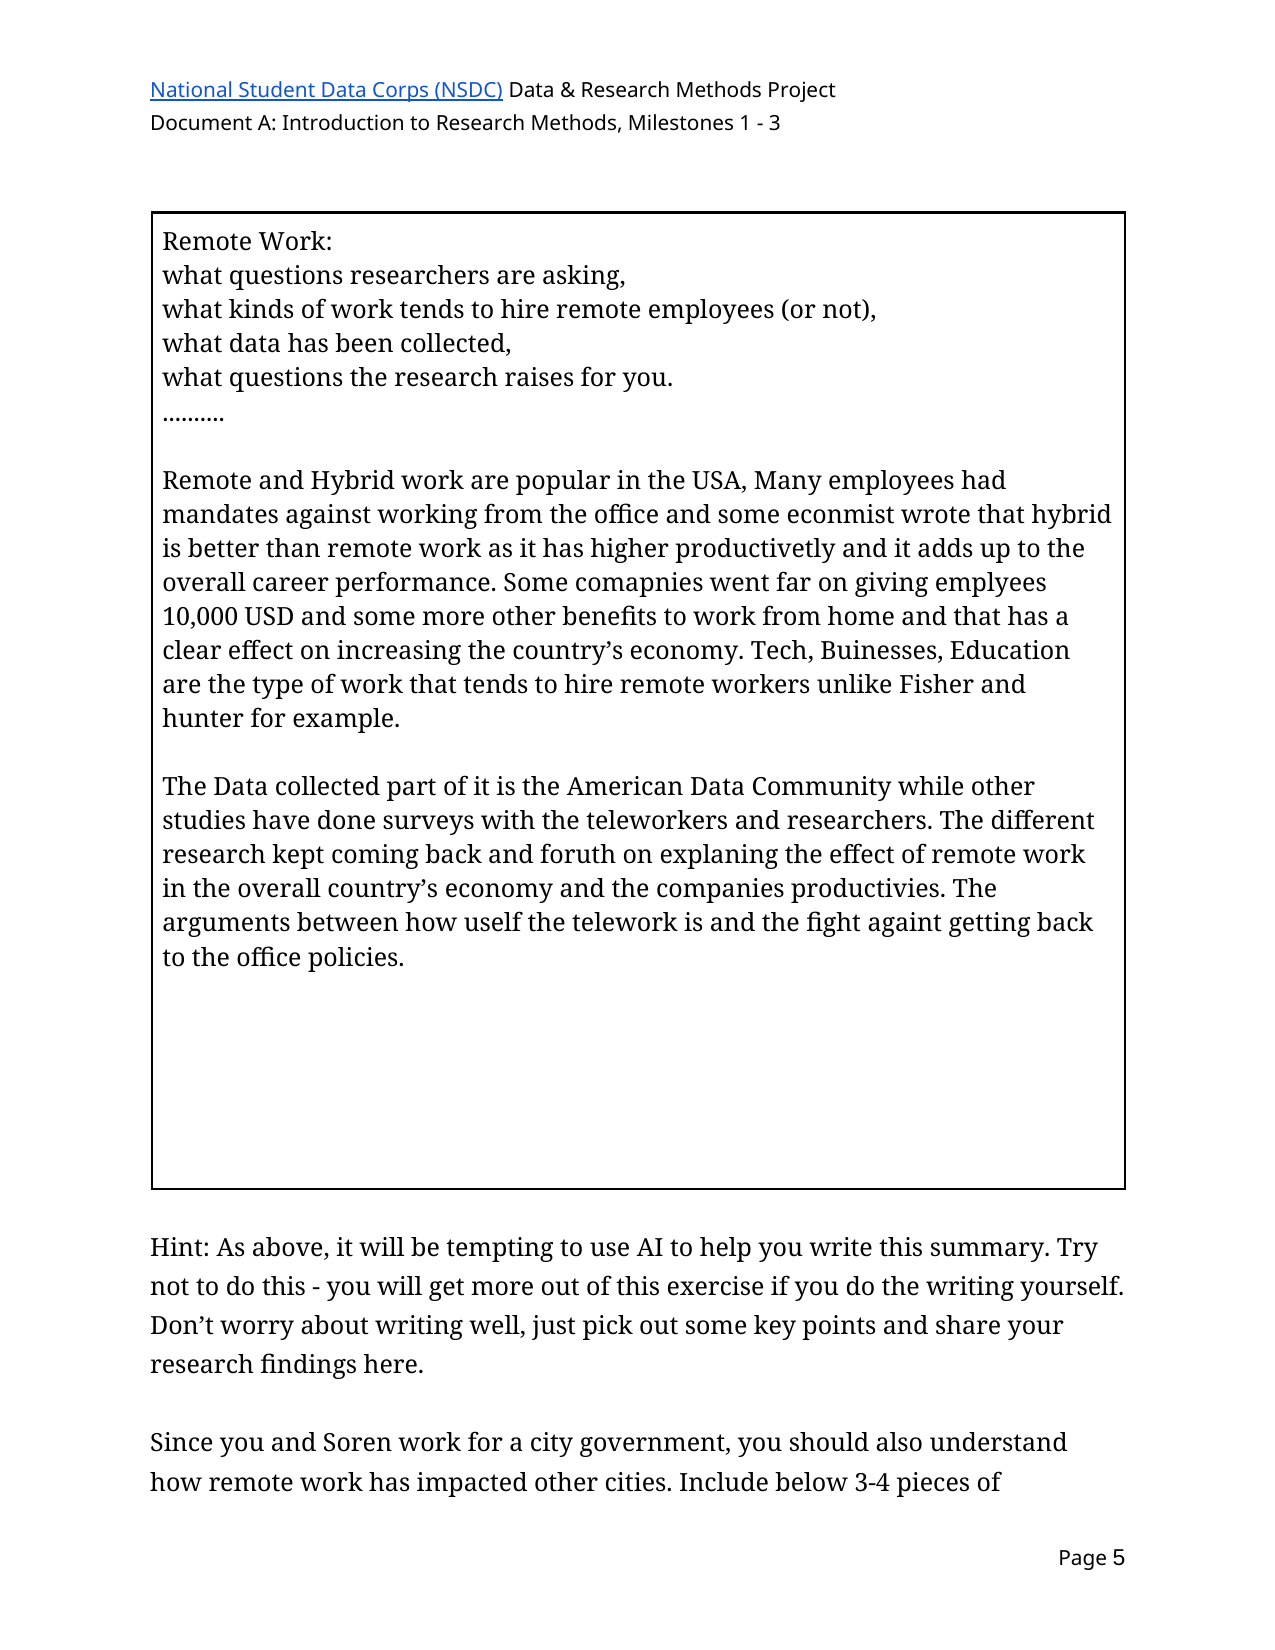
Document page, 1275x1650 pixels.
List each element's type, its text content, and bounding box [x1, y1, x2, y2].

text Hint: As above, it will be tempting to use AI to help you write this summary. Try not to do this - you will get more out of this exercise if you do the writing yourself. Don’t worry about writing well, just pick out some key points and share your research findings here. [150, 1229, 1125, 1381]
text Since you and Soren work for a city government, you should also understand how remote work has impacted other cities. Include below 3-4 pieces of [150, 1425, 1125, 1498]
table_header Remote Work: what questions researchers are asking, what kinds of work tends to hire remote employees (or not), what data has been collected, what questions the research raises for you. .......... Remote and Hybrid work are popular in the USA, Many employees had mandates against working from the office and some econmist wrote that hybrid is better than remote work as it has higher productivetly and it adds up to the overall career performance. Some comapnies went far on giving emplyees 10,000 USD and some more other benefits to work from home and that has a clear effect on increasing the country’s economy. Tech, Buinesses, Education are the type of work that tends to hire remote workers unlike Fisher and hunter for example. The Data collected part of it is the American Data Community while other studies have done surveys with the teleworkers and researchers. The different research kept coming back and foruth on explaning the effect of remote work in the overall country’s economy and the companies productivies. The arguments between how uself the telework is and the fight againt getting back to the office policies. [153, 214, 1124, 1188]
